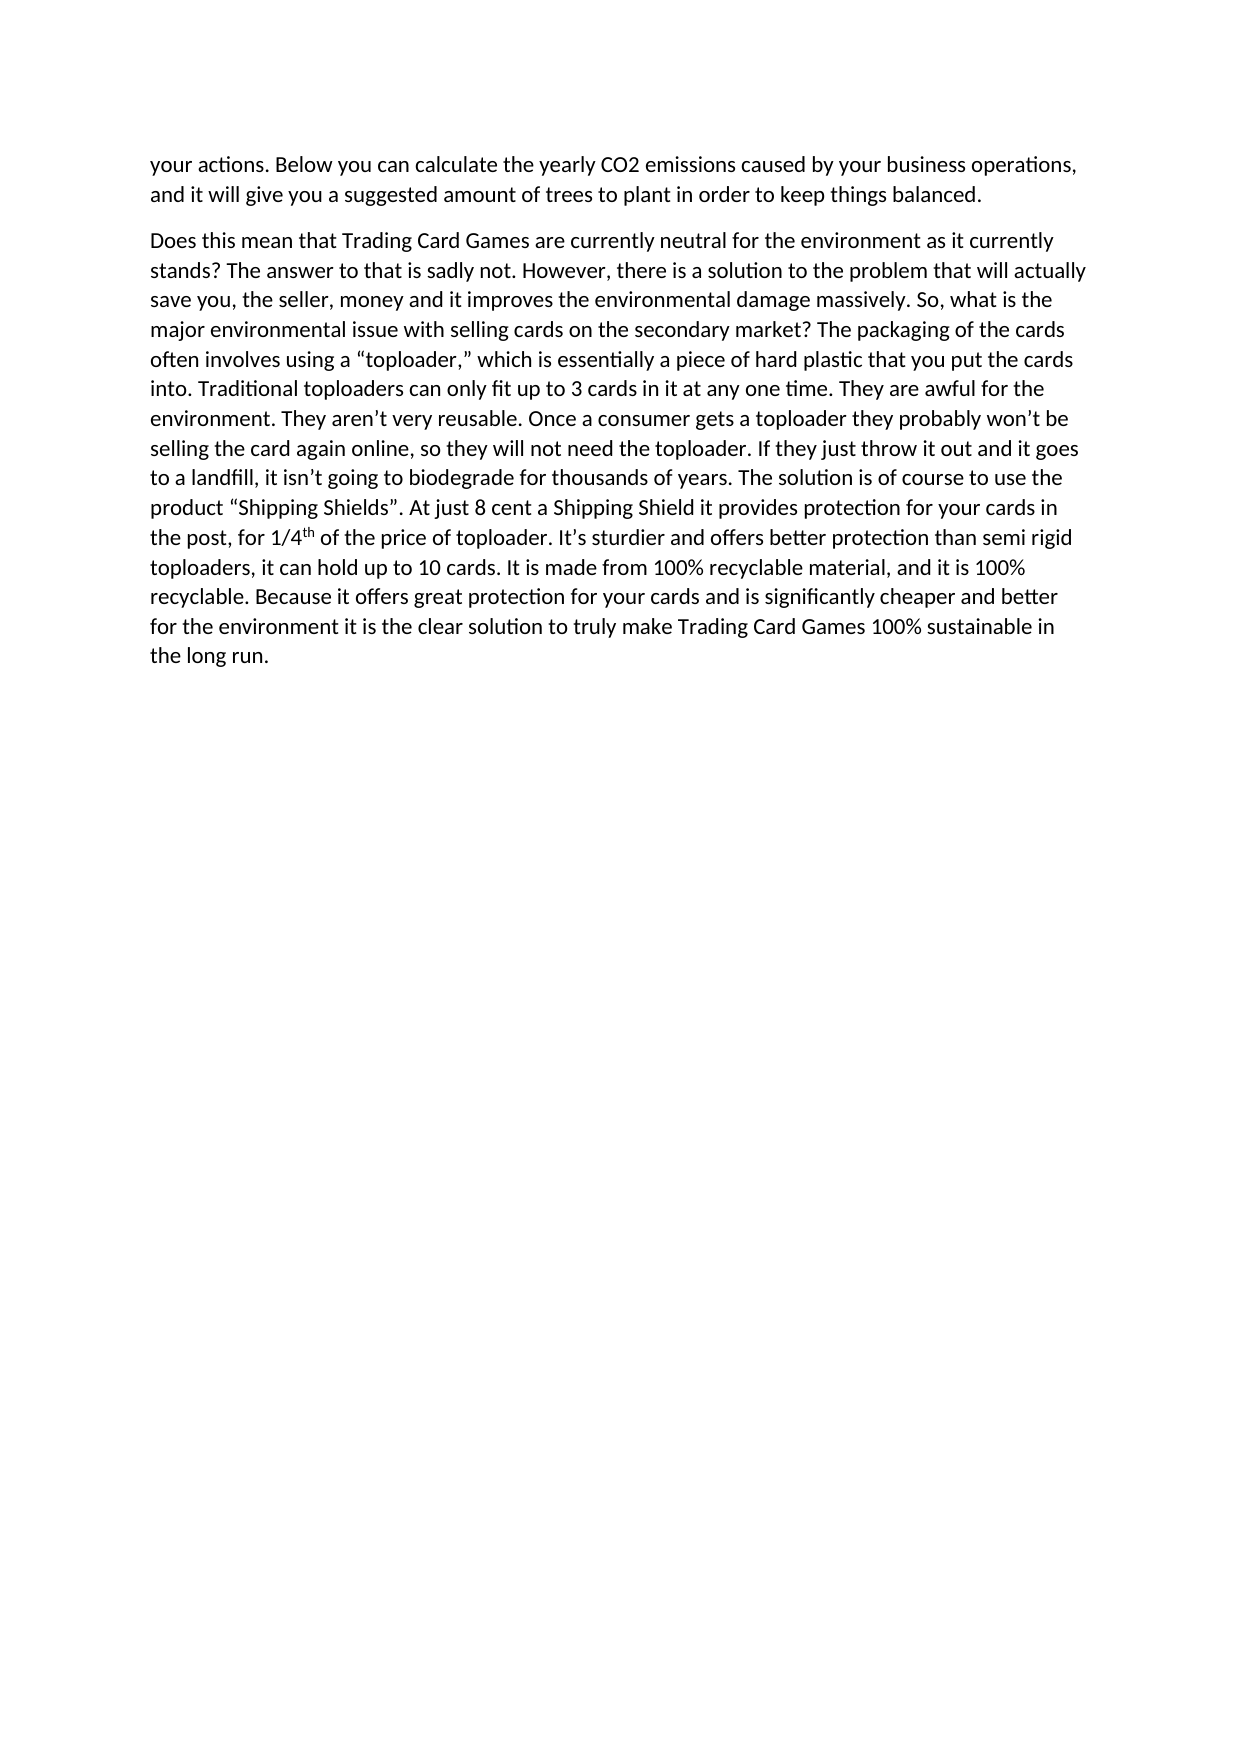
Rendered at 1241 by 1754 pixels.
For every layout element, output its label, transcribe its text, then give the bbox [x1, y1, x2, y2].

text Does this mean that Trading Card Games are currently neutral for the environment as it currently stands? The answer to that is sadly not. However, there is a solution to the problem that will actually save you, the seller, money and it improves the environmental damage massively. So, what is the major environmental issue with selling cards on the secondary market? The packaging of the cards often involves using a “toploader,” which is essentially a piece of hard plastic that you put the cards into. Traditional toploaders can only fit up to 3 cards in it at any one time. They are awful for the environment. They aren’t very reusable. Once a consumer gets a toploader they probably won’t be selling the card again online, so they will not need the toploader. If they just throw it out and it goes to a landfill, it isn’t going to biodegrade for thousands of years. The solution is of course to use the product “Shipping Shields”. At just 8 cent a Shipping Shield it provides protection for your cards in the post, for 1/4th of the price of toploader. It’s sturdier and offers better protection than semi rigid toploaders, it can hold up to 10 cards. It is made from 100% recyclable material, and it is 100% recyclable. Because it offers great protection for your cards and is significantly cheaper and better for the environment it is the clear solution to truly make Trading Card Games 100% sustainable in the long run. [150, 226, 1090, 670]
text your actions. Below you can calculate the yearly CO2 emissions caused by your business operations, and it will give you a suggested amount of trees to plant in order to keep things balanced. [150, 150, 1090, 208]
